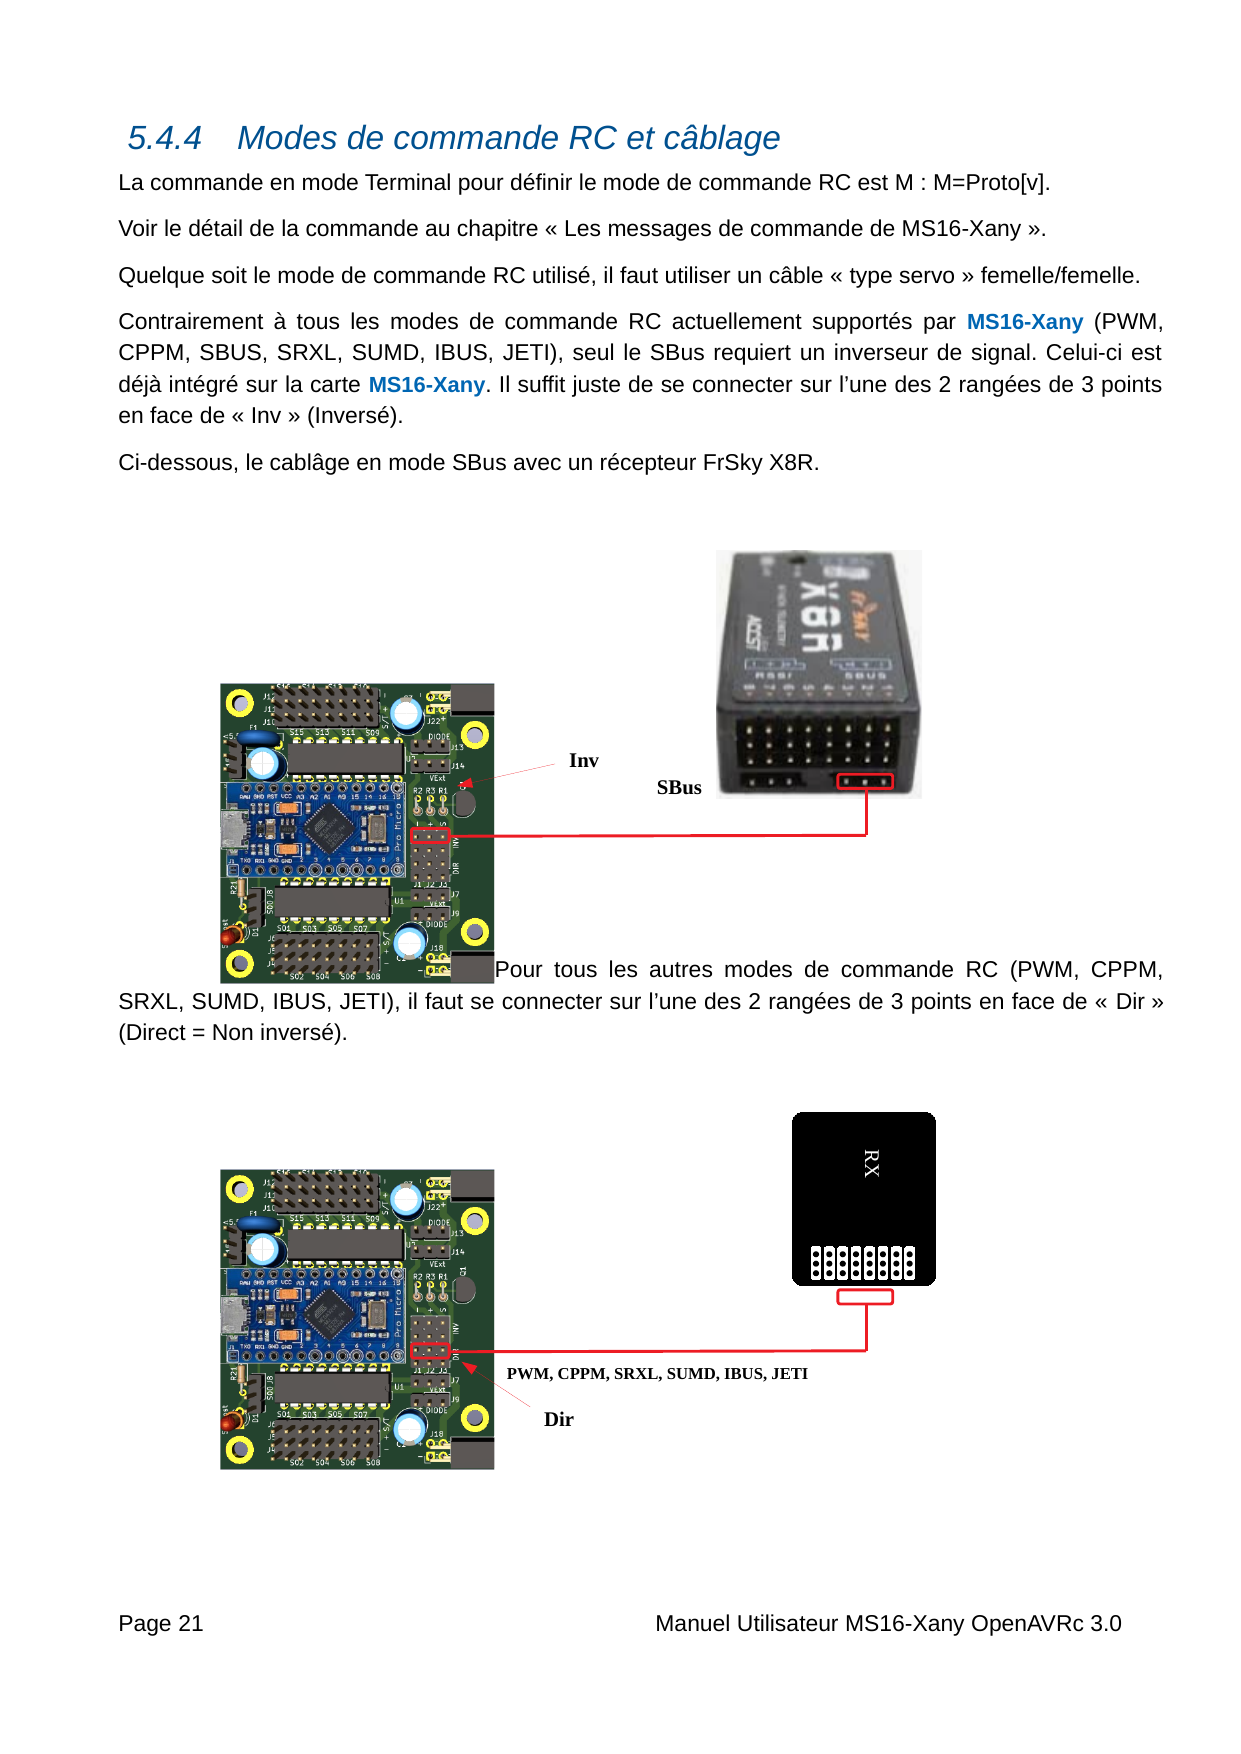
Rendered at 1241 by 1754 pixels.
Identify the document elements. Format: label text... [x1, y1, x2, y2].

picture [413, 1346, 447, 1356]
picture [716, 550, 923, 799]
picture [413, 830, 447, 841]
picture [840, 776, 891, 786]
picture [220, 683, 495, 984]
text Contrairement à tous les modes de commande RC actuellement supportés par MS16-Xany (PWM, CPPM, SBUS, SRXL, SUMD, IBUS, JETI), seul le SBus requiert un inverseur de signal. Celui-ci est déjà intégré sur la carte MS16-Xany. Il suffit juste de se connecter sur l’une des 2 rangées de 3 points en face de « Inv » (Inversé). [118, 308, 1164, 429]
text Voir le détail de la commande au chapitre « Les messages de commande de MS16-Xany ». [118, 215, 1164, 242]
picture [220, 1169, 495, 1470]
subtitle Modes de commande RC et câblage [118, 118, 1164, 157]
text Pour tous les autres modes de commande RC (PWM, CPPM, SRXL, SUMD, IBUS, JETI), il faut se connecter sur l’une des 2 rangées de 3 points en face de « Dir » (Direct = Non inversé). [118, 956, 1164, 1046]
text Ci-dessous, le cablâge en mode SBus avec un récepteur FrSky X8R. [118, 448, 1164, 475]
text La commande en mode Terminal pour définir le mode de commande RC est M : M=Proto[v]. [118, 169, 1164, 196]
text Quelque soit le mode de commande RC utilisé, il faut utiliser un câble « type servo » femelle/femelle. [118, 262, 1164, 288]
